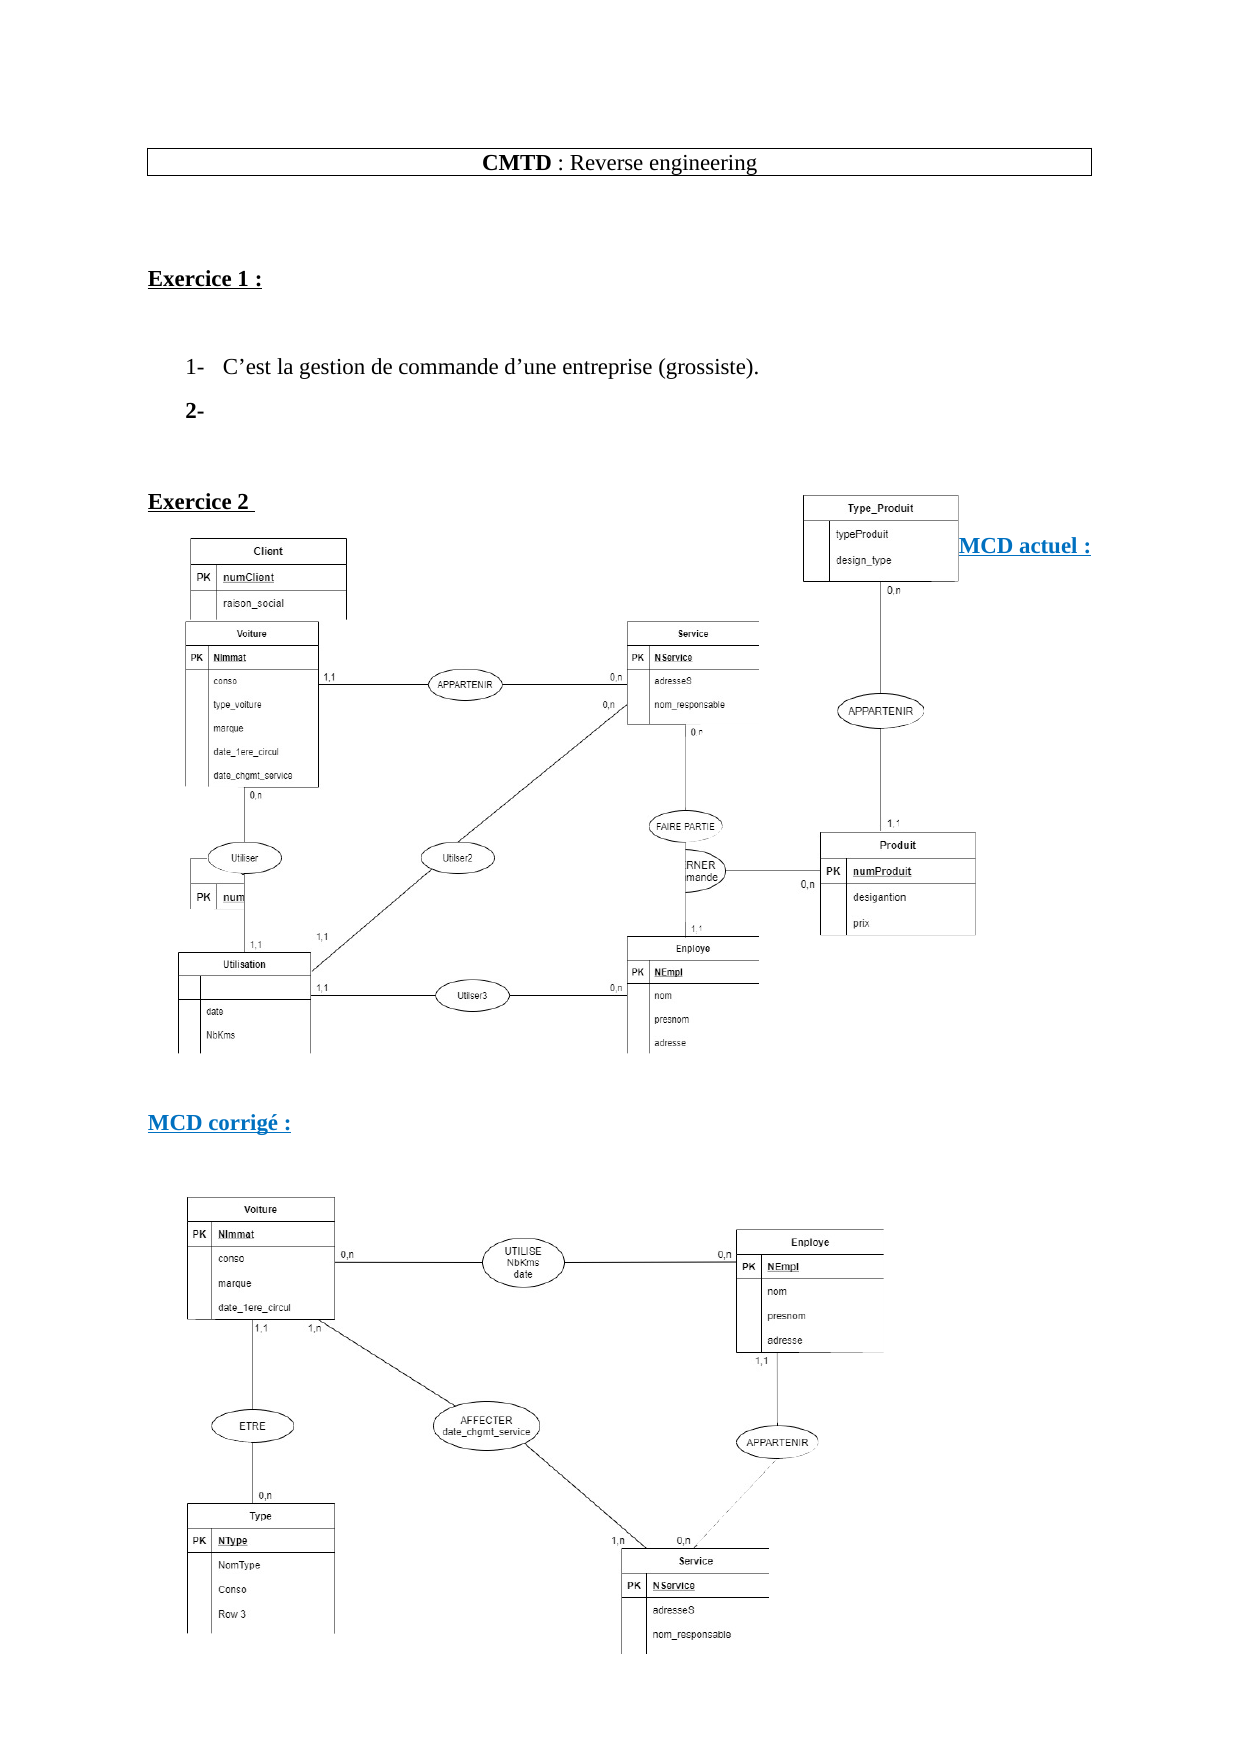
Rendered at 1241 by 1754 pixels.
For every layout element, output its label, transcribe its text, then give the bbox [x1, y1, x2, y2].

text MCD corrigé : [148, 1109, 1093, 1136]
text [148, 532, 801, 558]
table_header CMTD : Reverse engineering [148, 149, 1091, 175]
text Exercice 2 [148, 488, 1093, 514]
text Exercice 1 : [148, 264, 1093, 291]
list C’est la gestion de commande d’une entreprise (grossiste). [185, 353, 1093, 379]
text MCD actuel : [959, 532, 1093, 558]
